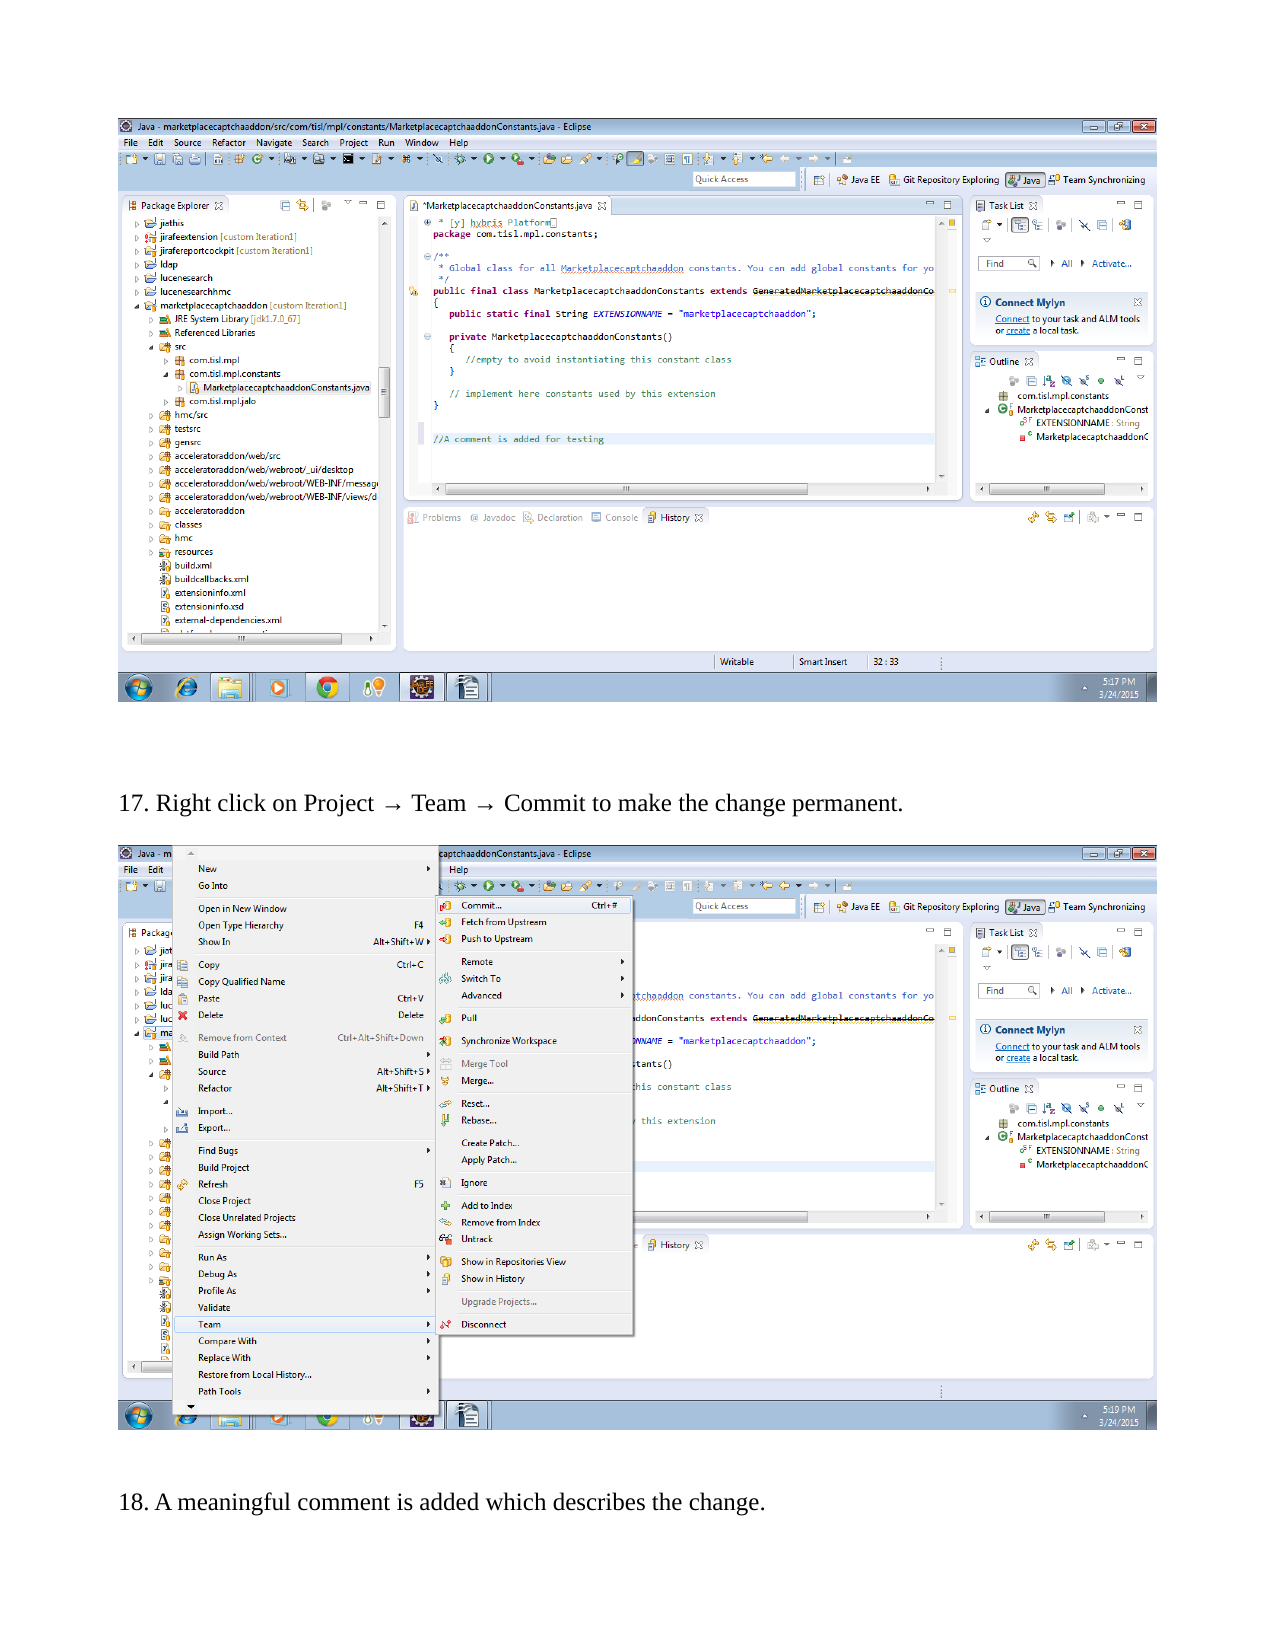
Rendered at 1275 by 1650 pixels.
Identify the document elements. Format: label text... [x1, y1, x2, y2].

text 17. Right click on Project → Team → Commit to make the change permanent. [118, 788, 1157, 817]
picture [118, 845, 1157, 1430]
picture [118, 118, 1157, 702]
text 18. A meaningful comment is added which describes the change. [118, 1487, 1157, 1516]
